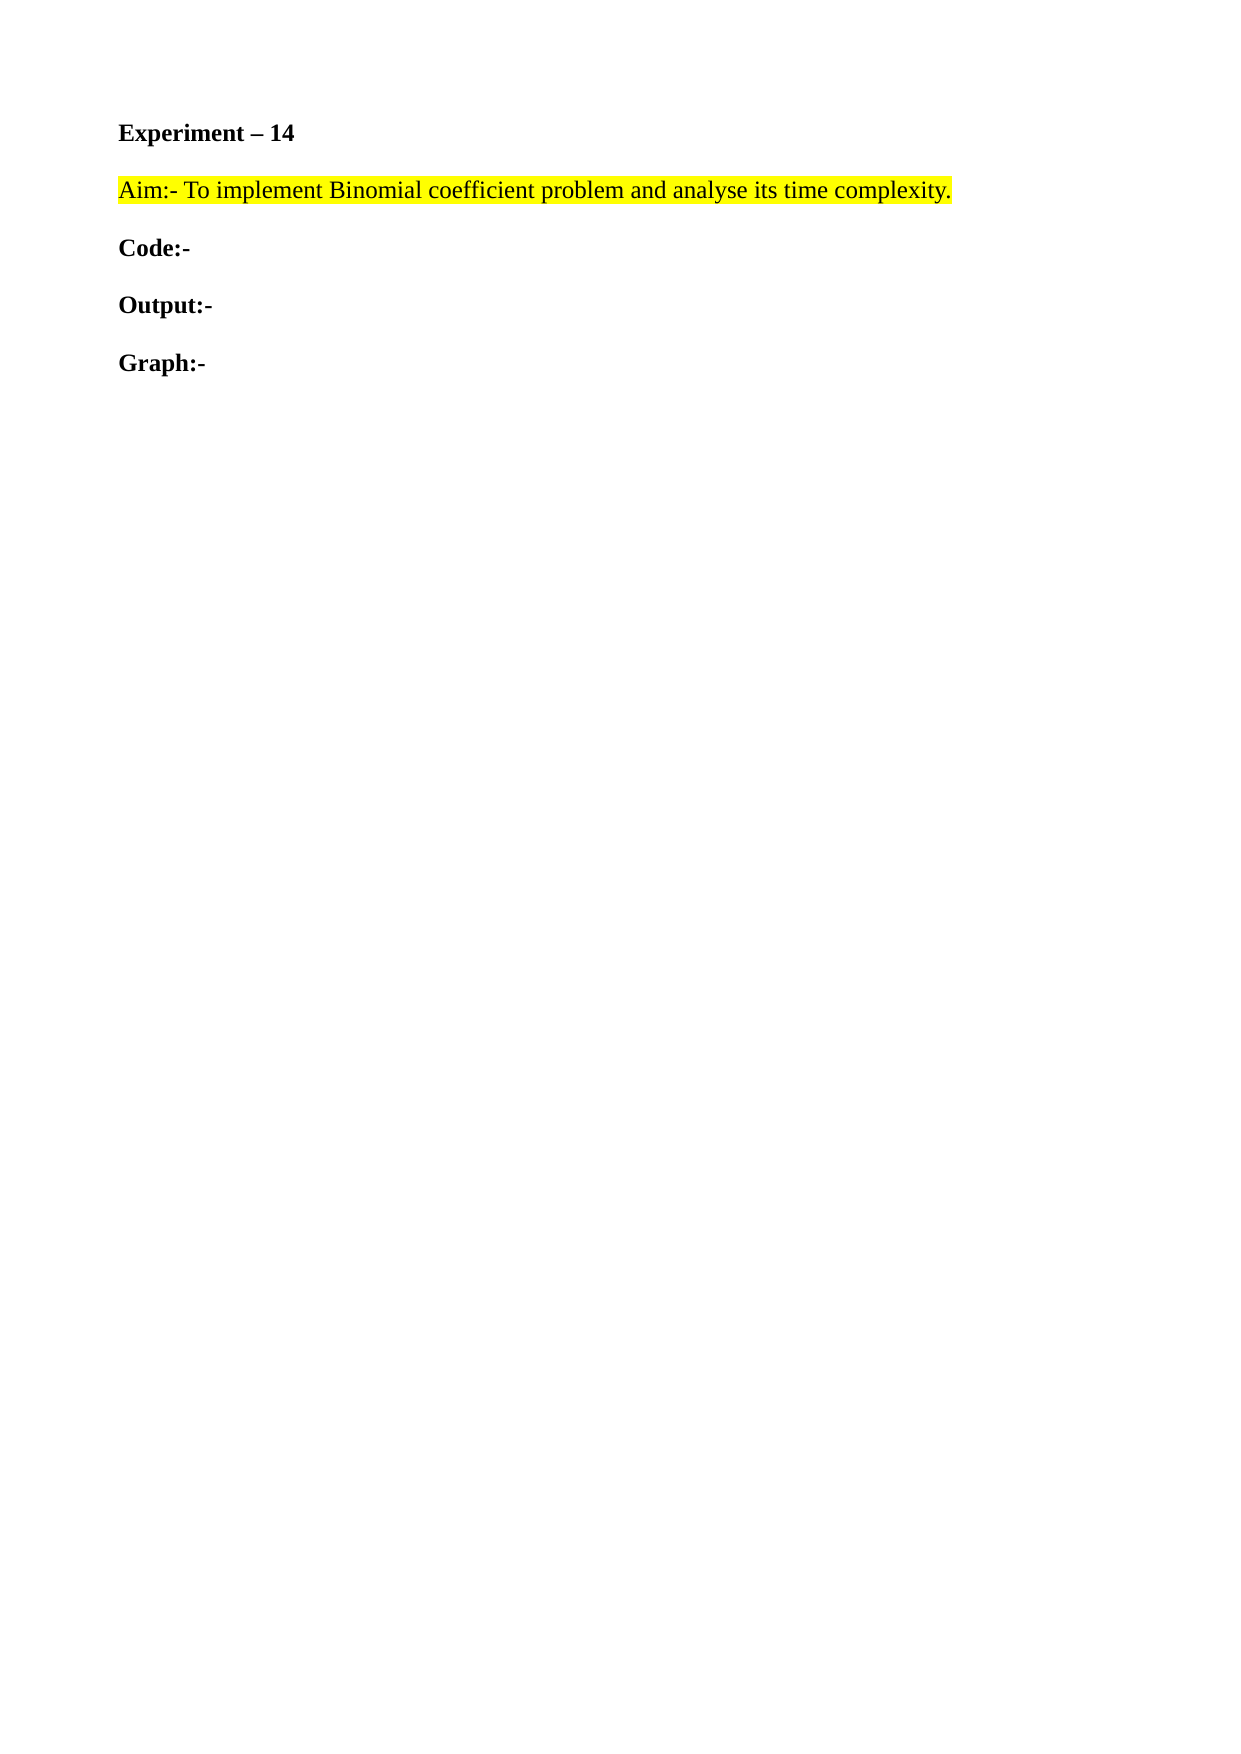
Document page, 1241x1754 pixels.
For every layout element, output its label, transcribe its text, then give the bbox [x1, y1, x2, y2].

text Aim:- To implement Binomial coefficient problem and analyse its time complexity. [118, 176, 1122, 204]
text Graph:- [118, 348, 1122, 377]
text Output:- [118, 291, 1122, 319]
text Experiment – 14 [118, 118, 1122, 147]
text Code:- [118, 233, 1122, 262]
